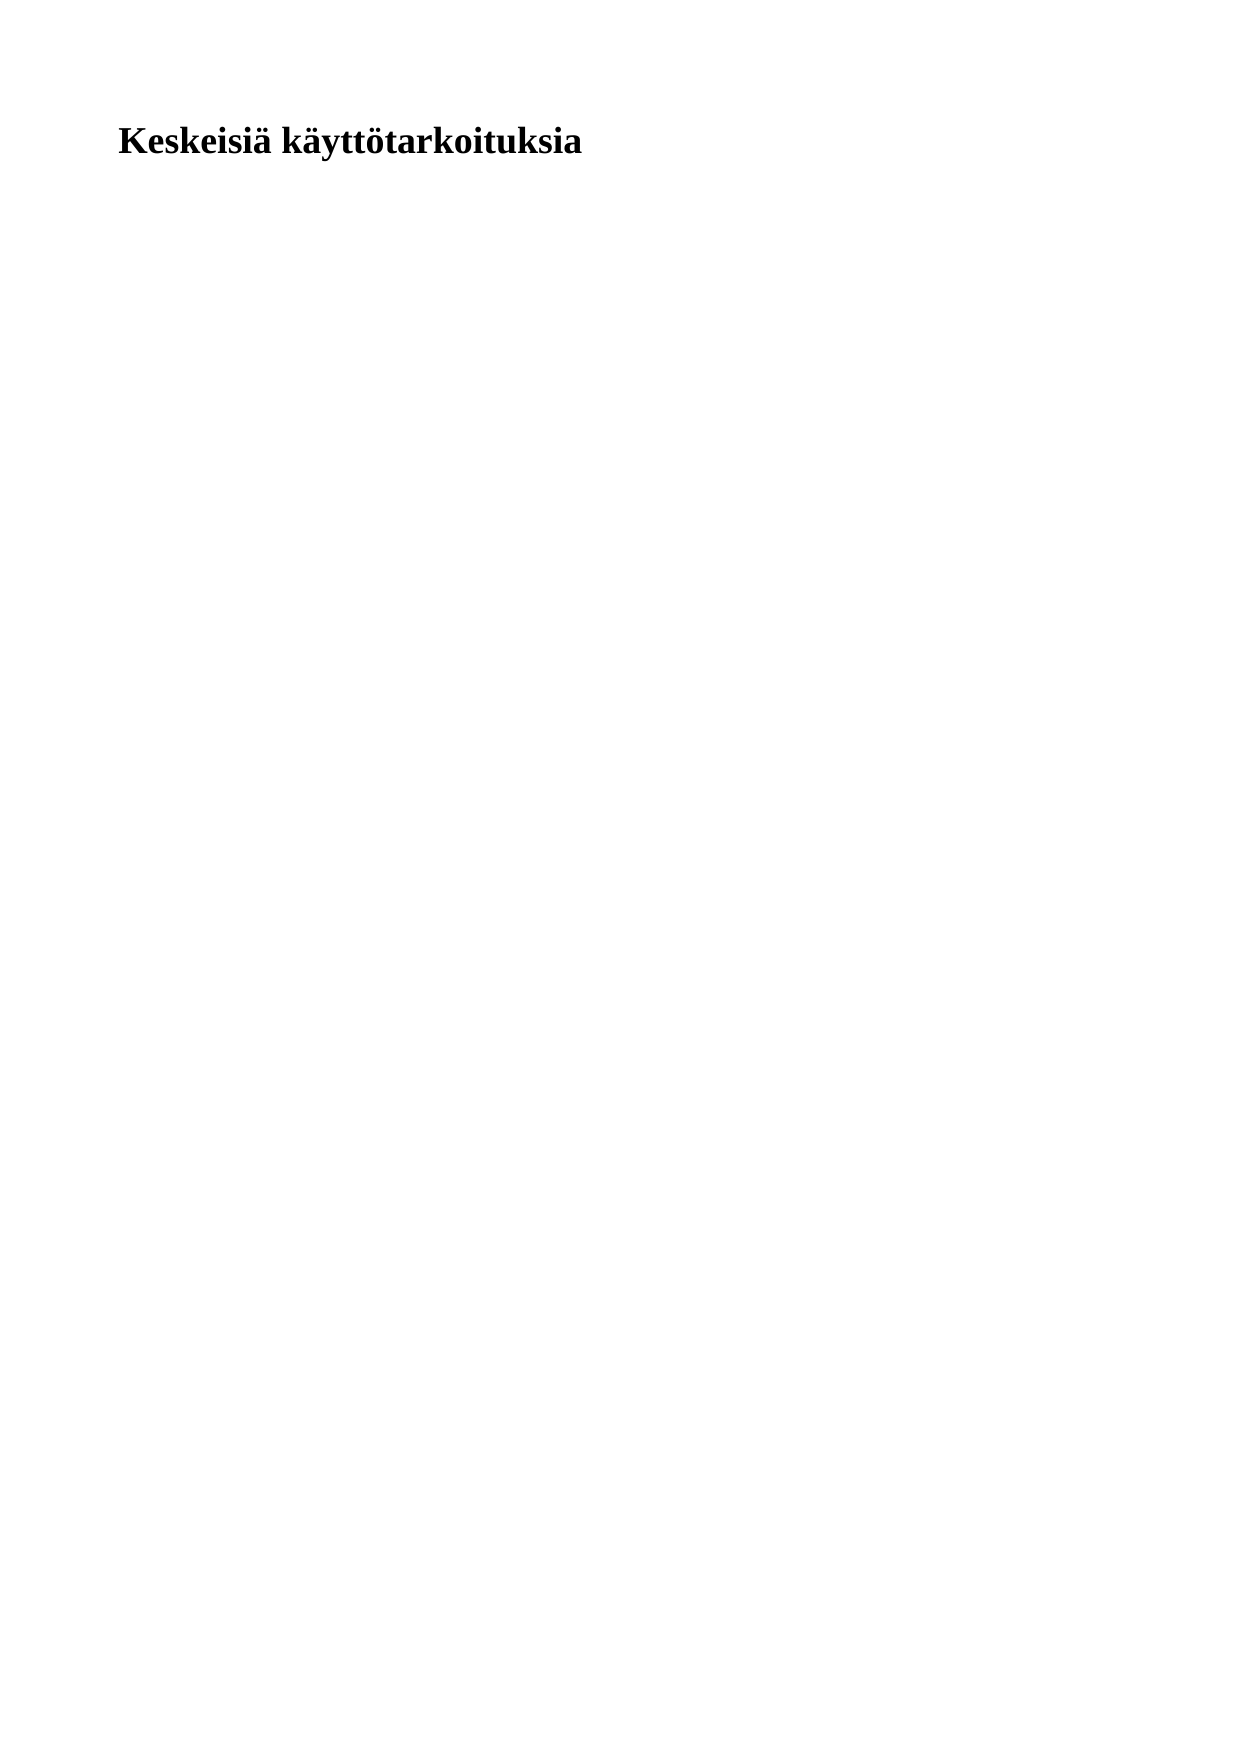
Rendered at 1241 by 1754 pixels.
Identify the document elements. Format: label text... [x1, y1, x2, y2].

subtitle Keskeisiä käyttötarkoituksia [118, 118, 1122, 162]
